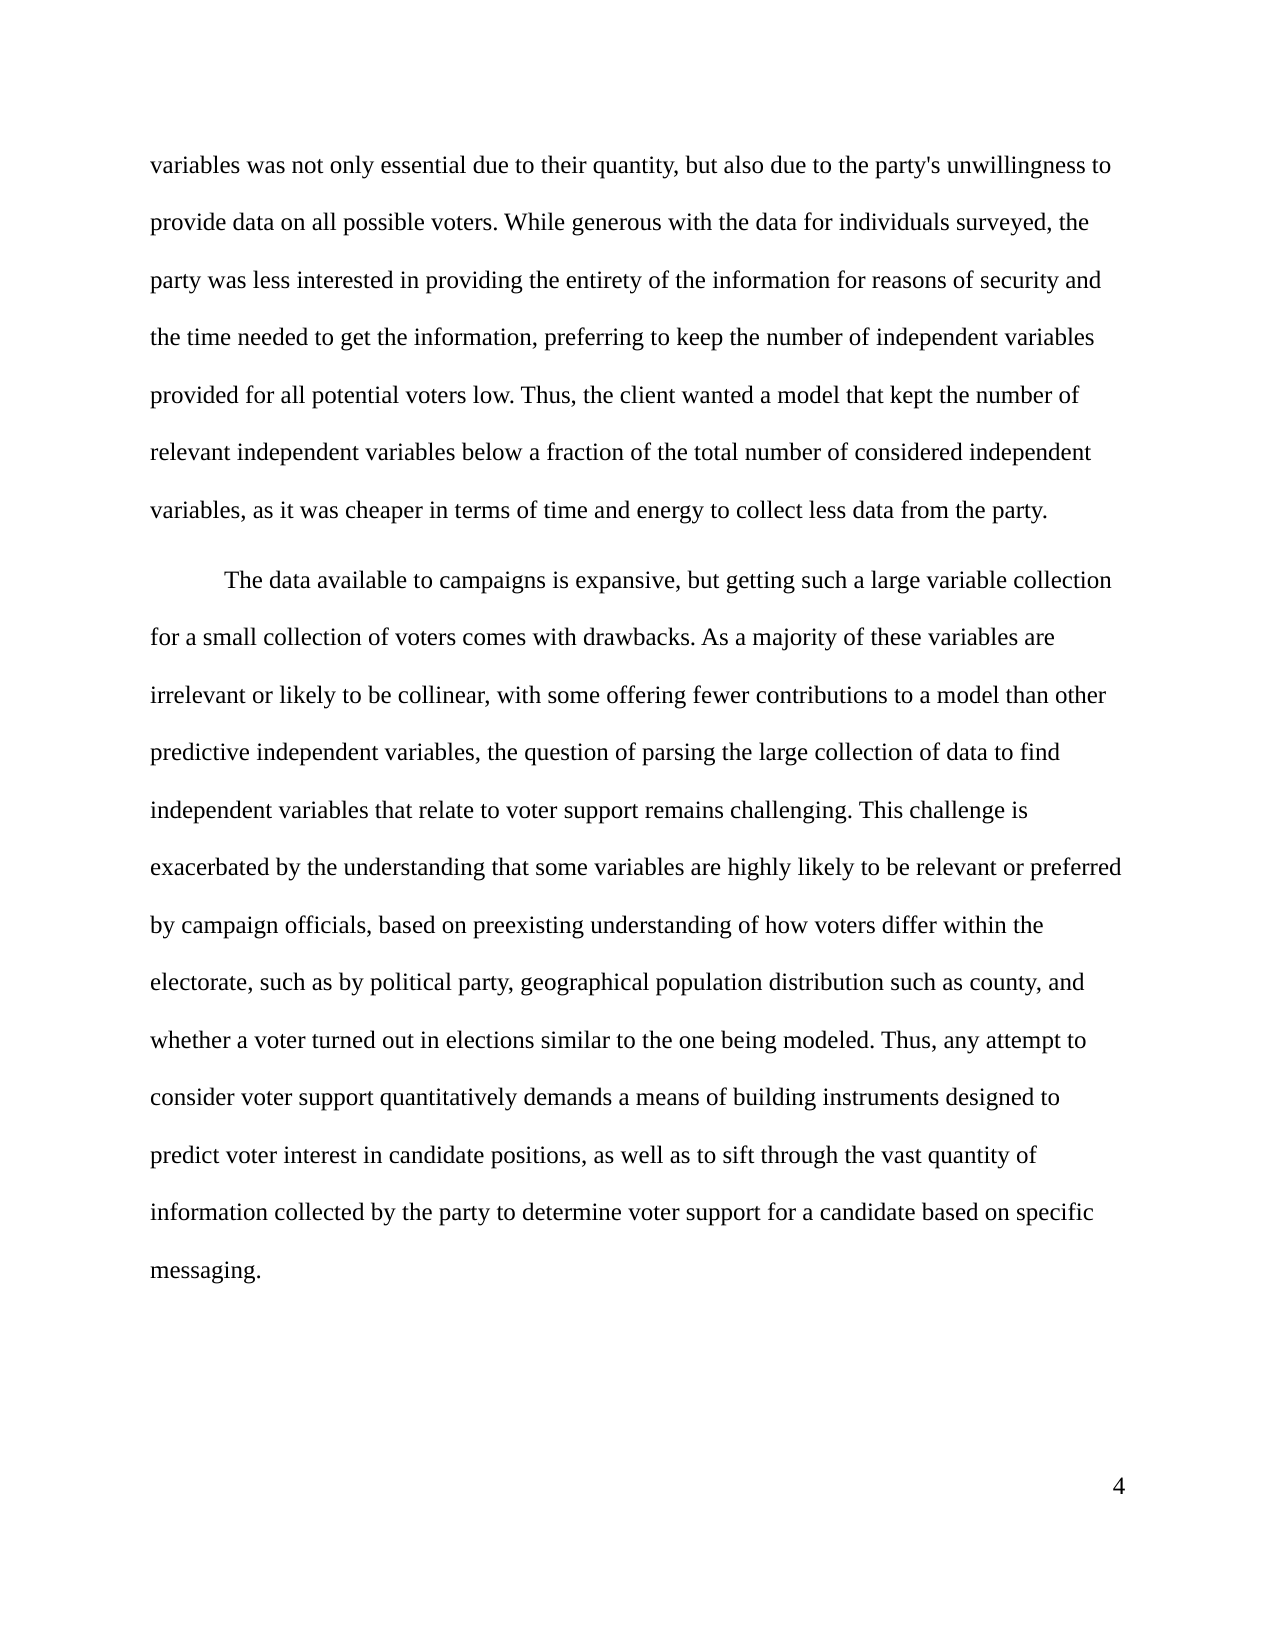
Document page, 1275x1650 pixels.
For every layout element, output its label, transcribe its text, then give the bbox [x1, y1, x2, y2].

text variables was not only essential due to their quantity, but also due to the party's unwillingness to provide data on all possible voters. While generous with the data for individuals surveyed, the party was less interested in providing the entirety of the information for reasons of security and the time needed to get the information, preferring to keep the number of independent variables provided for all potential voters low. Thus, the client wanted a model that kept the number of relevant independent variables below a fraction of the total number of considered independent variables, as it was cheaper in terms of time and energy to collect less data from the party. [150, 150, 1125, 524]
text The data available to campaigns is expansive, but getting such a large variable collection for a small collection of voters comes with drawbacks. As a majority of these variables are irrelevant or likely to be collinear, with some offering fewer contributions to a model than other predictive independent variables, the question of parsing the large collection of data to find independent variables that relate to voter support remains challenging. This challenge is exacerbated by the understanding that some variables are highly likely to be relevant or preferred by campaign officials, based on preexisting understanding of how voters differ within the electorate, such as by political party, geographical population distribution such as county, and whether a voter turned out in elections similar to the one being modeled. Thus, any attempt to consider voter support quantitatively demands a means of building instruments designed to predict voter interest in candidate positions, as well as to sift through the vast quantity of information collected by the party to determine voter support for a candidate based on specific messaging. [150, 565, 1125, 1284]
